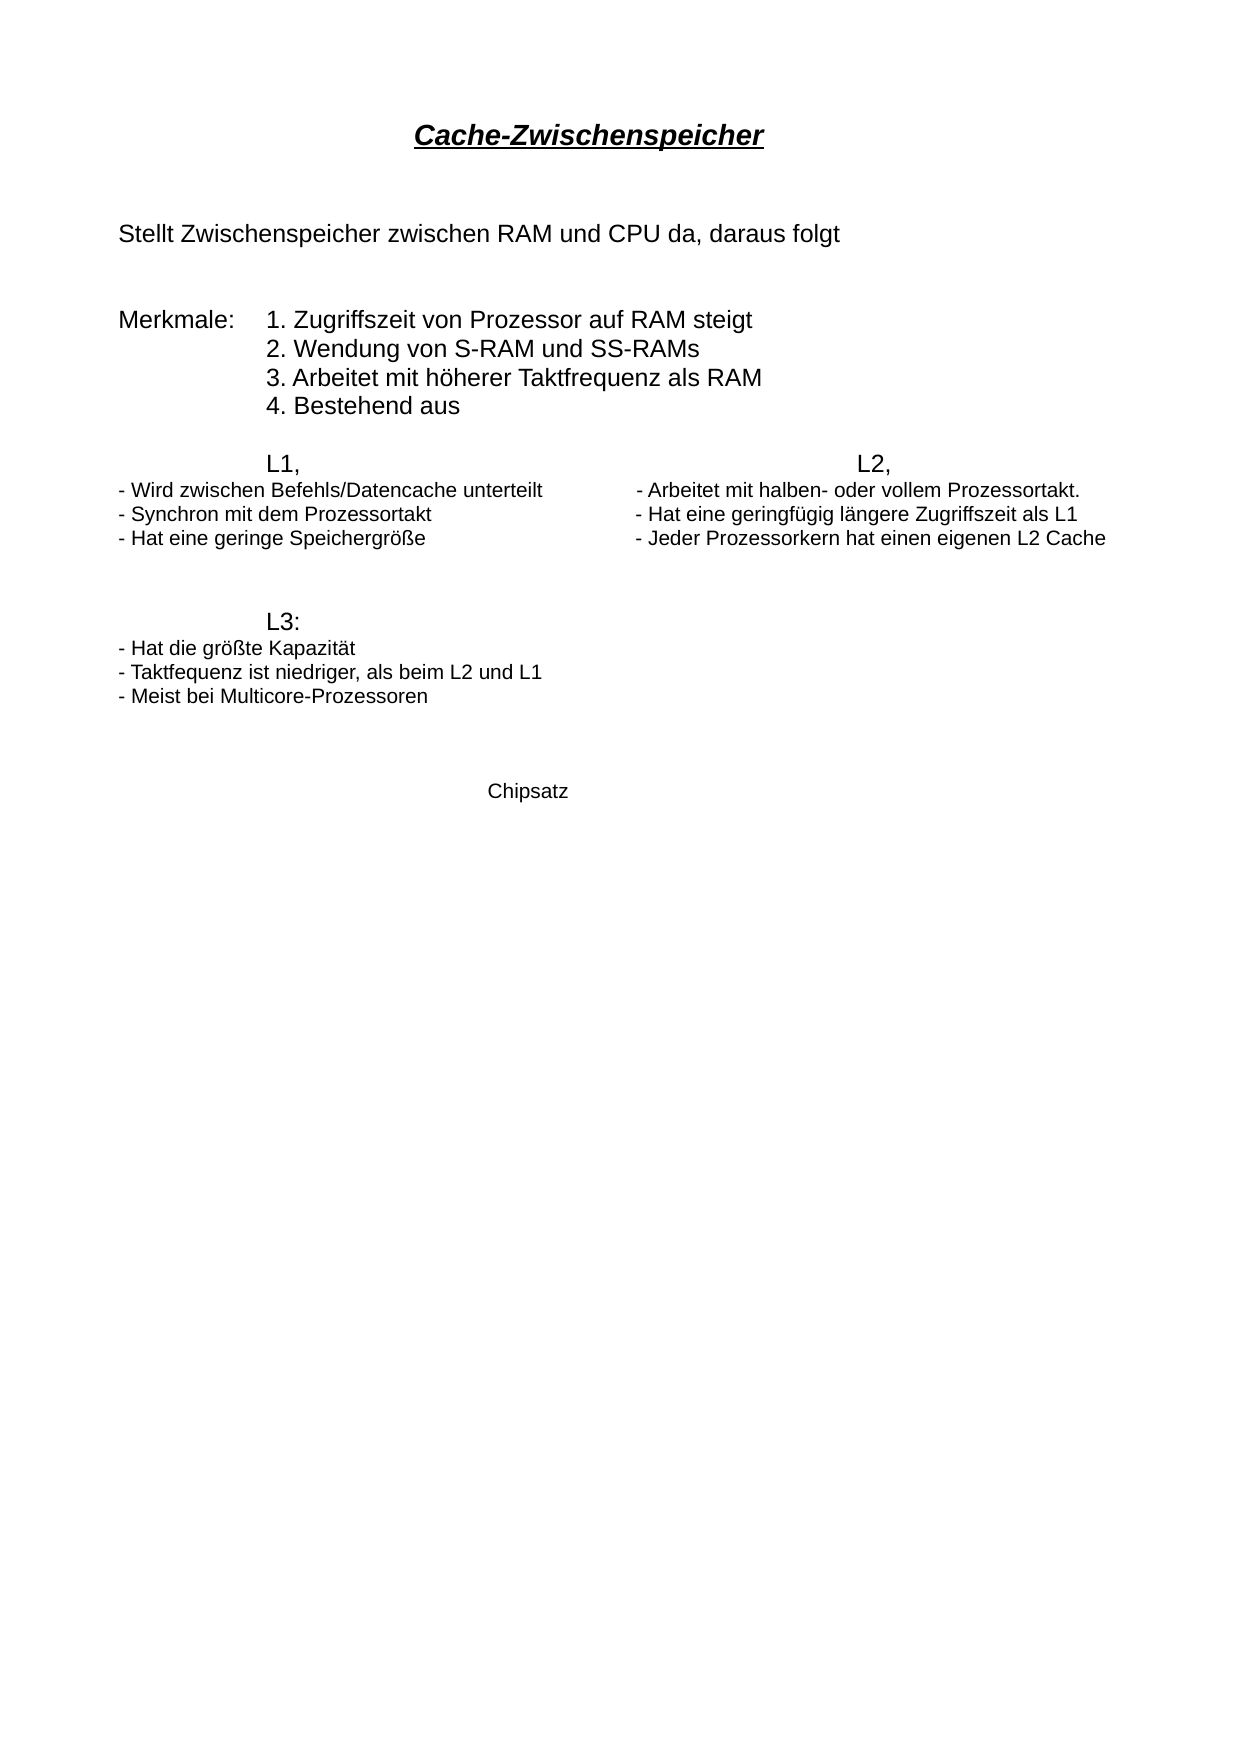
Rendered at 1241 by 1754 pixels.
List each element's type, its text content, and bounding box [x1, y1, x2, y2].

text L1, L2, [118, 449, 1122, 477]
text 2. Wendung von S-RAM und SS-RAMs [118, 334, 1122, 362]
text - Wird zwischen Befehls/Datencache unterteilt - Arbeitet mit halben- oder vollem Prozessortakt. [118, 477, 1122, 501]
text 3. Arbeitet mit höherer Taktfrequenz als RAM [118, 362, 1122, 391]
text - Synchron mit dem Prozessortakt - Hat eine geringfügig längere Zugriffszeit als L1 [118, 501, 1122, 525]
text - Hat die größte Kapazität [118, 636, 1122, 659]
text Stellt Zwischenspeicher zwischen RAM und CPU da, daraus folgt [118, 219, 1122, 247]
text - Taktfequenz ist niedriger, als beim L2 und L1 [118, 659, 1122, 683]
text - Meist bei Multicore-Prozessoren [118, 683, 1122, 707]
text 4. Bestehend aus [118, 391, 1122, 420]
text Merkmale: 1. Zugriffszeit von Prozessor auf RAM steigt [118, 305, 1122, 334]
text L3: [118, 607, 1122, 636]
text Cache-Zwischenspeicher [118, 118, 1122, 152]
text Chipsatz [118, 779, 1122, 803]
text - Hat eine geringe Speichergröße - Jeder Prozessorkern hat einen eigenen L2 Cache [118, 525, 1122, 549]
